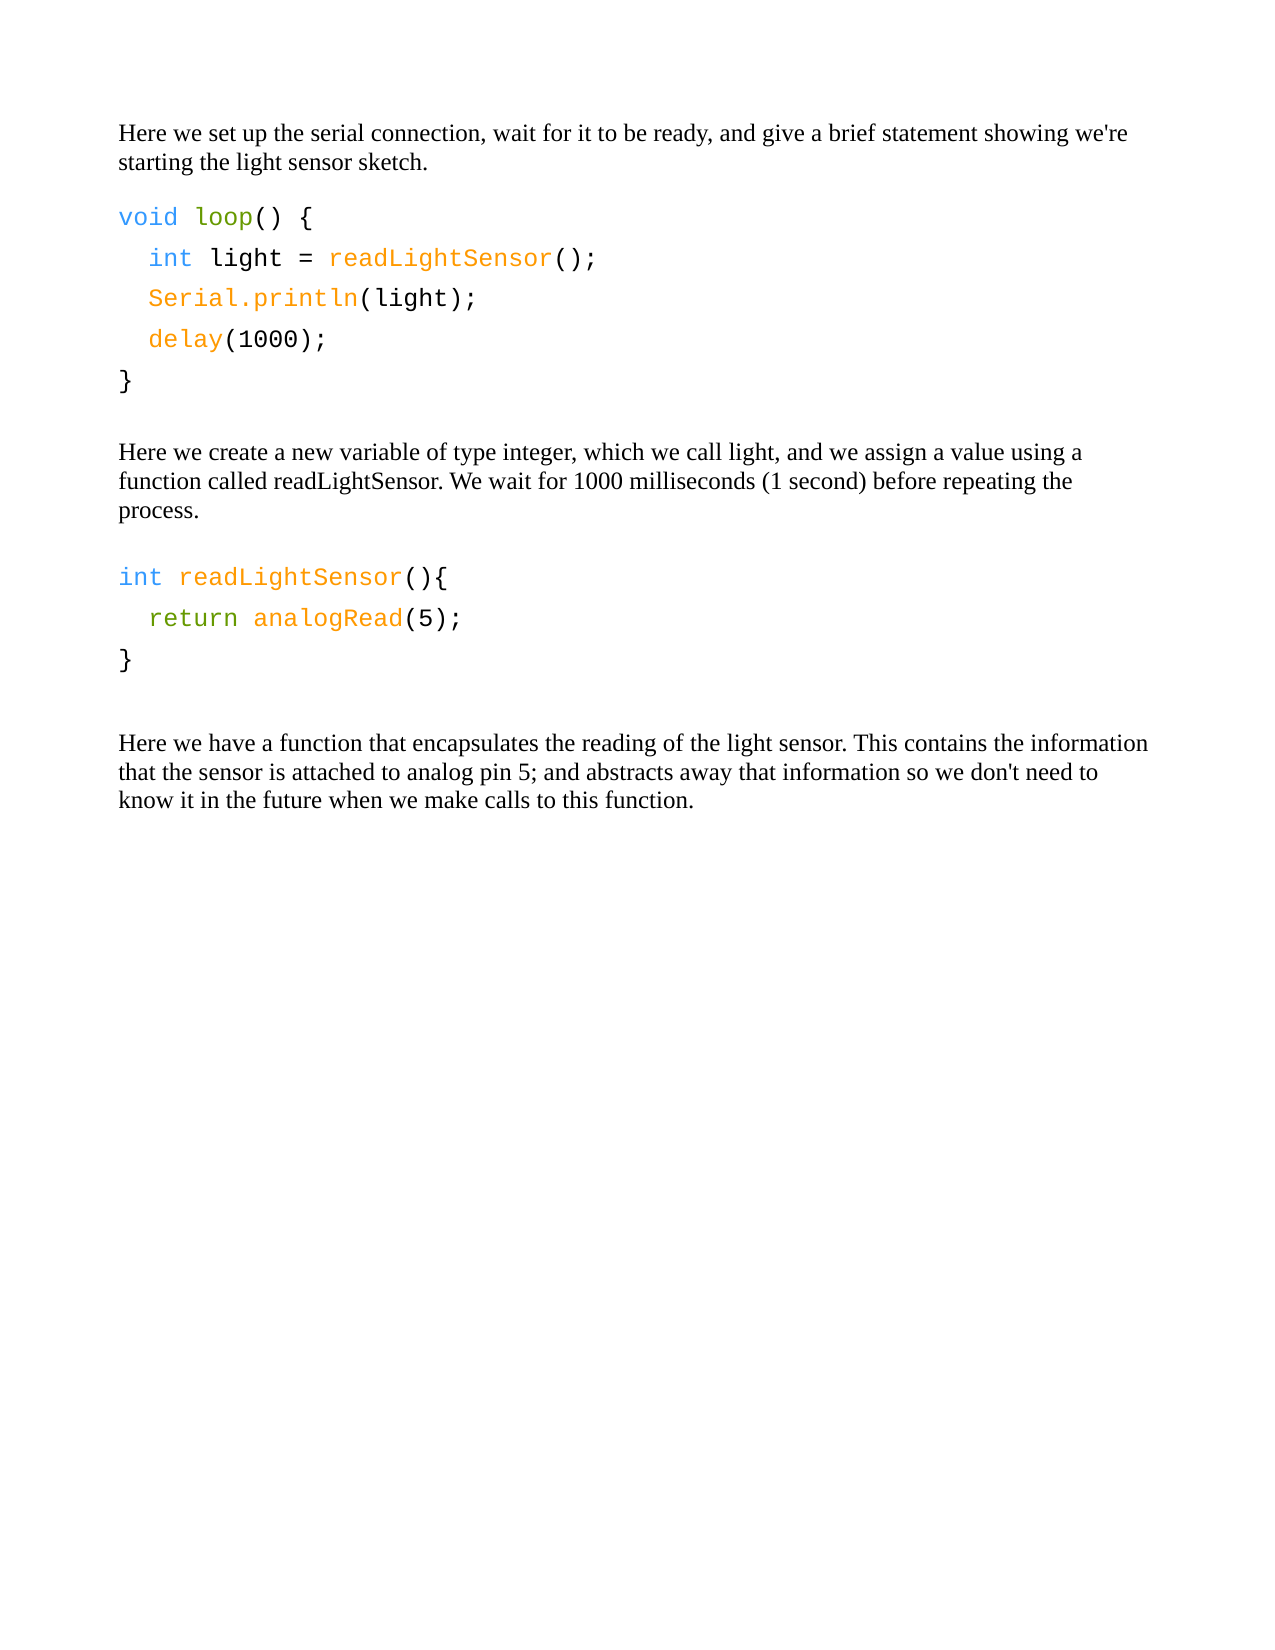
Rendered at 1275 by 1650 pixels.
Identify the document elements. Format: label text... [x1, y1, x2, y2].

text delay(1000); [118, 327, 1157, 355]
text Here we set up the serial connection, wait for it to be ready, and give a brief statement showing we're starting the light sensor sketch. void loop() { [118, 118, 1157, 233]
text Here we have a function that encapsulates the reading of the light sensor. This contains the information that the sensor is attached to analog pin 5; and abstracts away that information so we don't need to know it in the future when we make calls to this function. [118, 728, 1157, 814]
text int light = readLightSensor(); [118, 245, 1157, 273]
text return analogRead(5); [118, 606, 1157, 634]
text Here we create a new variable of type integer, which we call light, and we assign a value using a function called readLightSensor. We wait for 1000 milliseconds (1 second) before repeating the process. [118, 408, 1157, 552]
text } [118, 368, 1157, 396]
text } [118, 646, 1157, 675]
text int readLightSensor(){ [118, 565, 1157, 593]
text Serial.println(light); [118, 286, 1157, 314]
